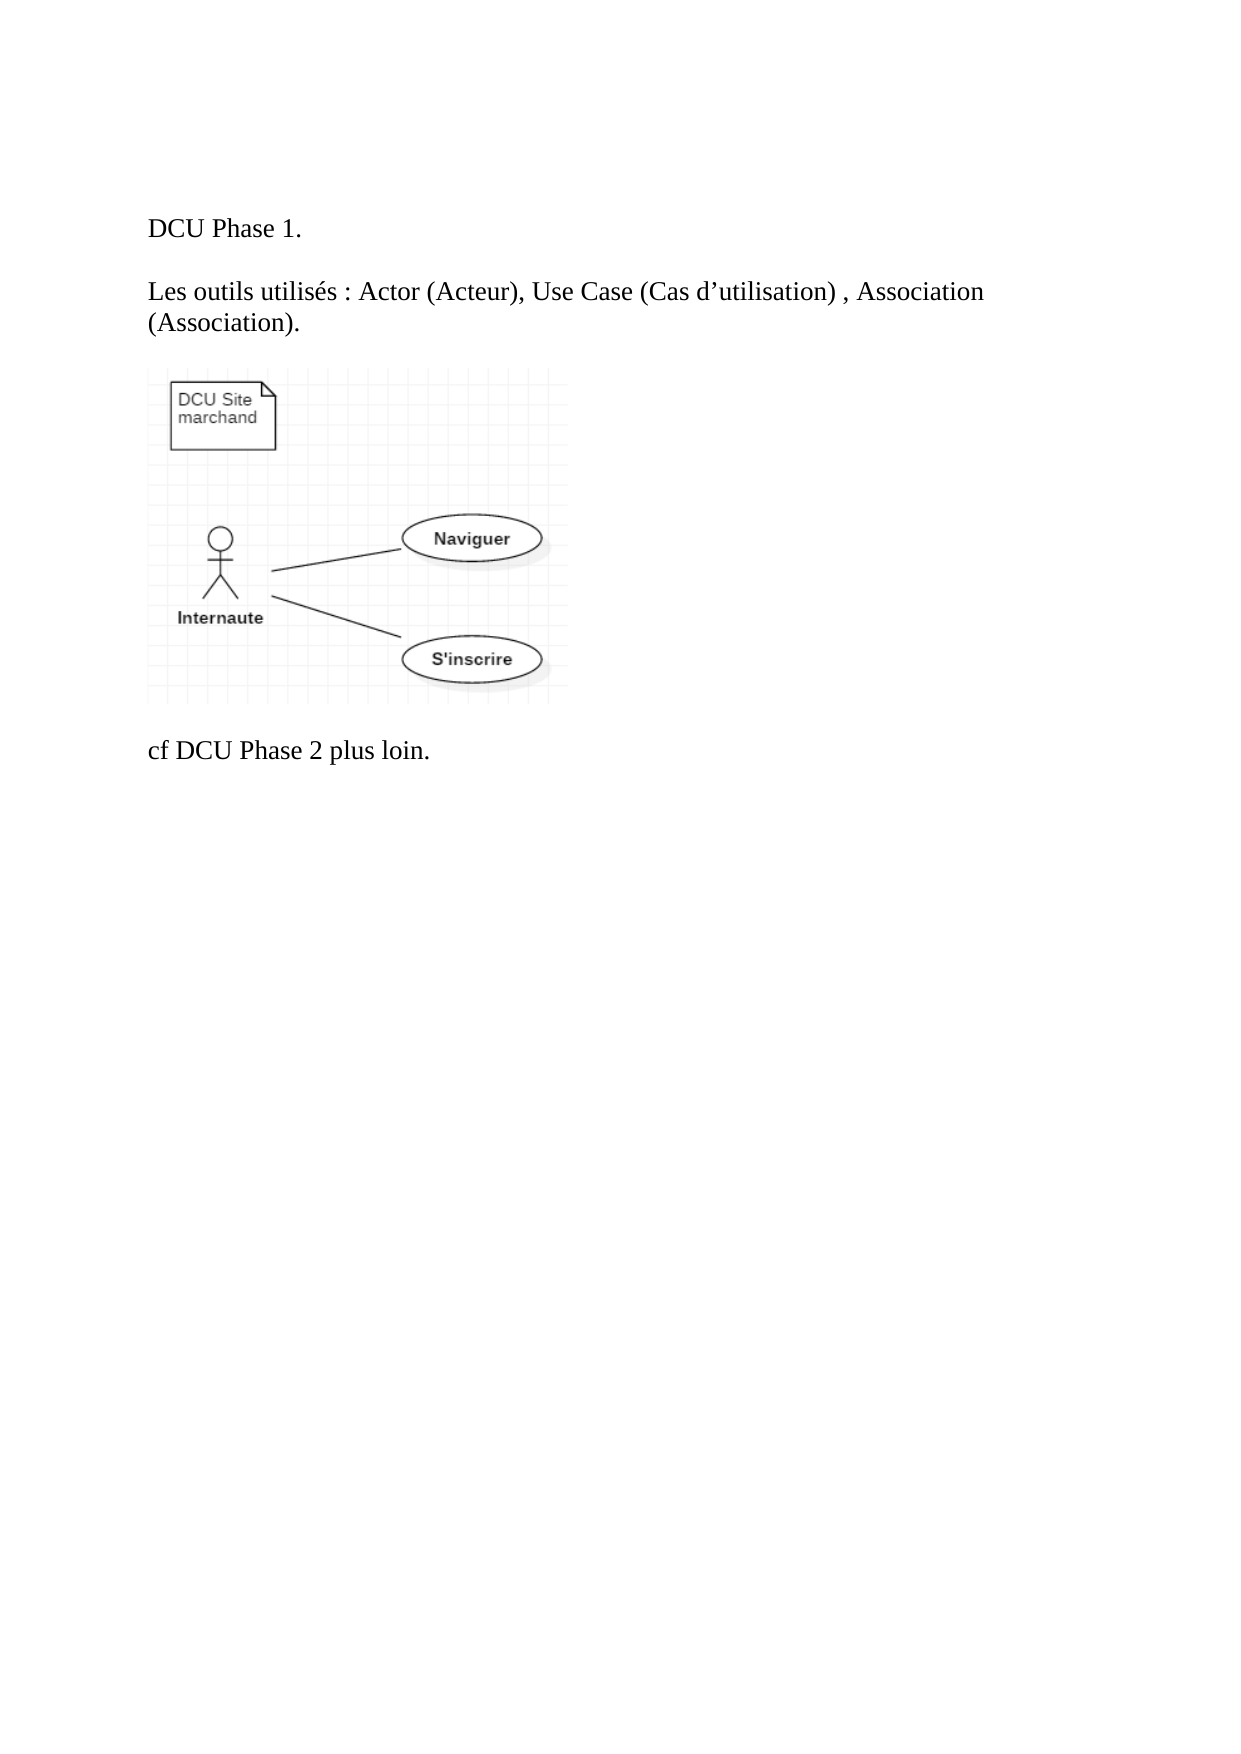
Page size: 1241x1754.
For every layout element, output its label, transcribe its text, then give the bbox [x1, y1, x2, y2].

picture [147, 368, 568, 704]
text cf DCU Phase 2 plus loin. [148, 734, 1092, 765]
text DCU Phase 1. [148, 212, 1092, 243]
text Les outils utilisés : Actor (Acteur), Use Case (Cas d’utilisation) , Association (Association). [148, 275, 1092, 337]
